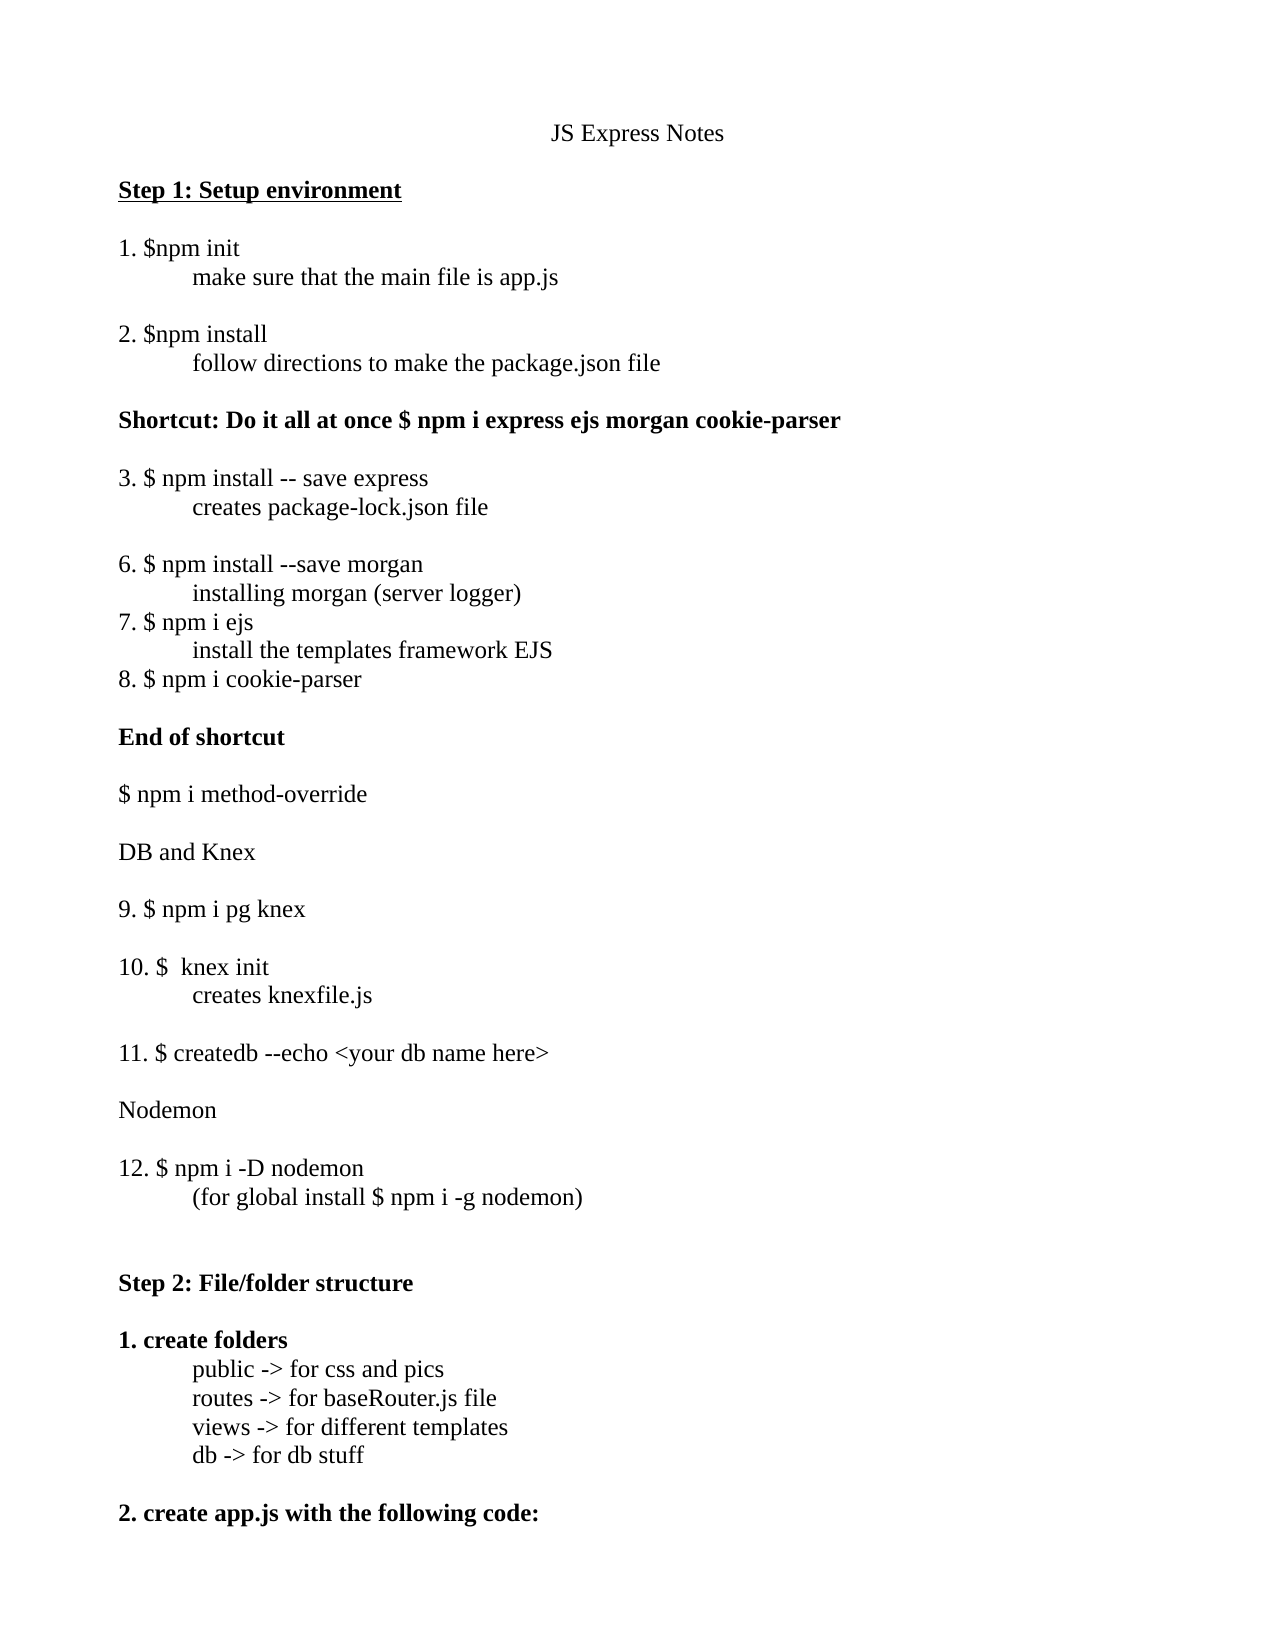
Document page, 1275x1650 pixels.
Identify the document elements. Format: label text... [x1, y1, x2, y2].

text views -> for different templates [118, 1412, 1157, 1441]
text 2. create app.js with the following code: [118, 1498, 1157, 1527]
text Nodemon [118, 1096, 1157, 1124]
text 6. $ npm install --save morgan [118, 549, 1157, 578]
text Shortcut: Do it all at once $ npm i express ejs morgan cookie-parser [118, 406, 1157, 434]
text creates package-lock.json file [118, 492, 1157, 521]
text 9. $ npm i pg knex [118, 894, 1157, 923]
text DB and Knex [118, 837, 1157, 866]
text 1. $npm init [118, 233, 1157, 262]
text 2. $npm install [118, 319, 1157, 348]
text 1. create folders [118, 1326, 1157, 1354]
text follow directions to make the package.json file [118, 348, 1157, 377]
text public -> for css and pics [118, 1354, 1157, 1383]
text installing morgan (server logger) [118, 578, 1157, 607]
text JS Express Notes [118, 118, 1157, 147]
text 12. $ npm i -D nodemon [118, 1153, 1157, 1182]
text Step 1: Setup environment [118, 176, 1157, 204]
text creates knexfile.js [118, 981, 1157, 1009]
text 3. $ npm install -- save express [118, 463, 1157, 492]
text $ npm i method-override [118, 779, 1157, 808]
text 8. $ npm i cookie-parser [118, 664, 1157, 693]
text Step 2: File/folder structure [118, 1268, 1157, 1297]
text make sure that the main file is app.js [118, 262, 1157, 291]
text routes -> for baseRouter.js file [118, 1383, 1157, 1412]
text (for global install $ npm i -g nodemon) [118, 1182, 1157, 1211]
text install the templates framework EJS [118, 636, 1157, 664]
text db -> for db stuff [118, 1441, 1157, 1469]
text 11. $ createdb --echo <your db name here> [118, 1038, 1157, 1067]
text 7. $ npm i ejs [118, 607, 1157, 636]
text End of shortcut [118, 722, 1157, 751]
text 10. $ knex init [118, 952, 1157, 981]
